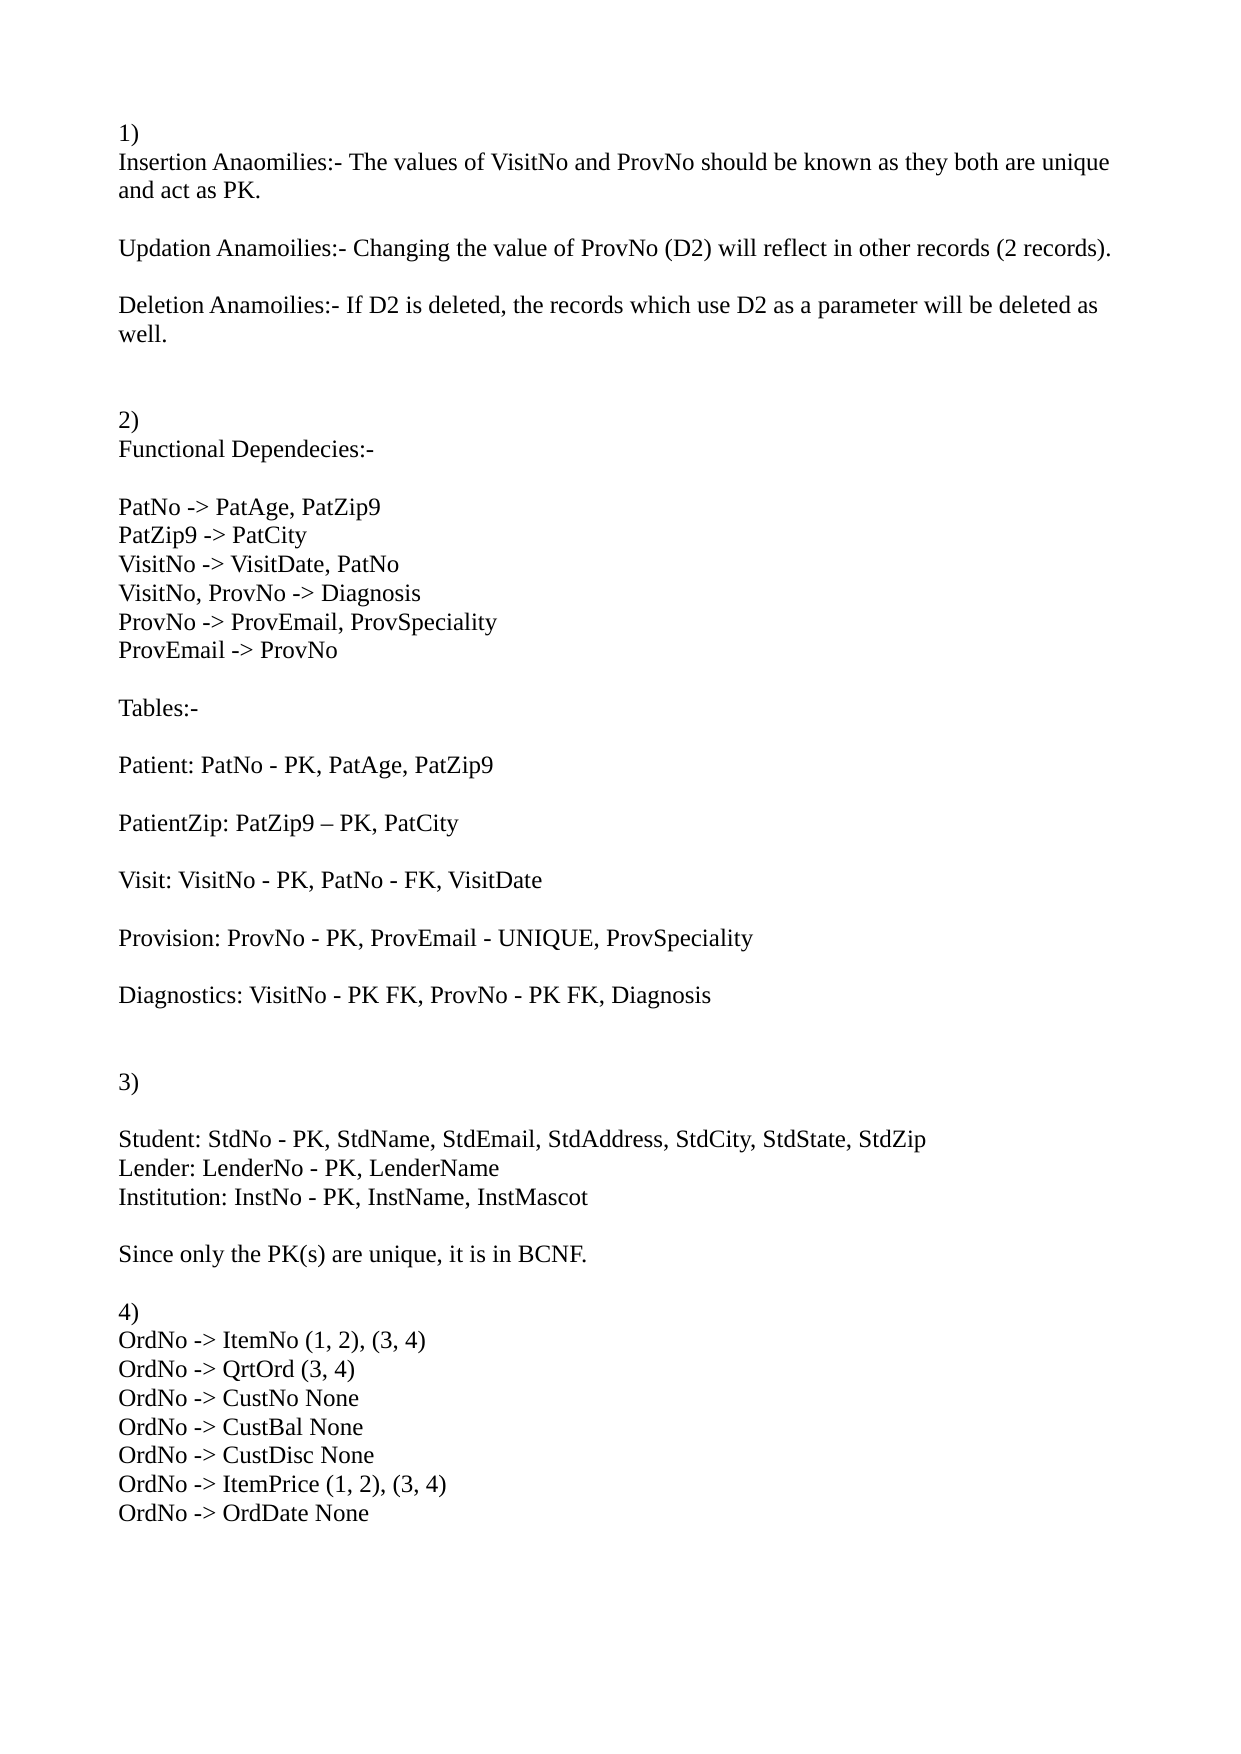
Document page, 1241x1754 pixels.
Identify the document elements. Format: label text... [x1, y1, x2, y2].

text Student: StdNo - PK, StdName, StdEmail, StdAddress, StdCity, StdState, StdZip [118, 1124, 1122, 1153]
text 4) [118, 1297, 1122, 1326]
text OrdNo -> CustBal None [118, 1412, 1122, 1441]
text 3) [118, 1067, 1122, 1096]
text Lender: LenderNo - PK, LenderName [118, 1153, 1122, 1182]
text Diagnostics: VisitNo - PK FK, ProvNo - PK FK, Diagnosis [118, 981, 1122, 1009]
text Updation Anamoilies:- Changing the value of ProvNo (D2) will reflect in other records (2 records). [118, 233, 1122, 262]
text OrdNo -> OrdDate None [118, 1498, 1122, 1527]
text PatNo -> PatAge, PatZip9 [118, 492, 1122, 521]
text VisitNo -> VisitDate, PatNo [118, 549, 1122, 578]
text Tables:- [118, 693, 1122, 722]
text OrdNo -> ItemNo (1, 2), (3, 4) [118, 1326, 1122, 1354]
text PatientZip: PatZip9 – PK, PatCity [118, 808, 1122, 837]
text 2) [118, 406, 1122, 434]
text OrdNo -> ItemPrice (1, 2), (3, 4) [118, 1469, 1122, 1498]
text OrdNo -> CustDisc None [118, 1441, 1122, 1469]
text Deletion Anamoilies:- If D2 is deleted, the records which use D2 as a parameter will be deleted as well. [118, 291, 1122, 348]
text Provision: ProvNo - PK, ProvEmail - UNIQUE, ProvSpeciality [118, 923, 1122, 952]
text VisitNo, ProvNo -> Diagnosis [118, 578, 1122, 607]
text Patient: PatNo - PK, PatAge, PatZip9 [118, 751, 1122, 779]
text Since only the PK(s) are unique, it is in BCNF. [118, 1239, 1122, 1268]
text ProvNo -> ProvEmail, ProvSpeciality [118, 607, 1122, 636]
text Functional Dependecies:- [118, 434, 1122, 463]
text OrdNo -> QrtOrd (3, 4) [118, 1354, 1122, 1383]
text ProvEmail -> ProvNo [118, 636, 1122, 664]
text Insertion Anaomilies:- The values of VisitNo and ProvNo should be known as they both are unique and act as PK. [118, 147, 1122, 204]
text 1) [118, 118, 1122, 147]
text Institution: InstNo - PK, InstName, InstMascot [118, 1182, 1122, 1211]
text PatZip9 -> PatCity [118, 521, 1122, 549]
text Visit: VisitNo - PK, PatNo - FK, VisitDate [118, 866, 1122, 894]
text OrdNo -> CustNo None [118, 1383, 1122, 1412]
